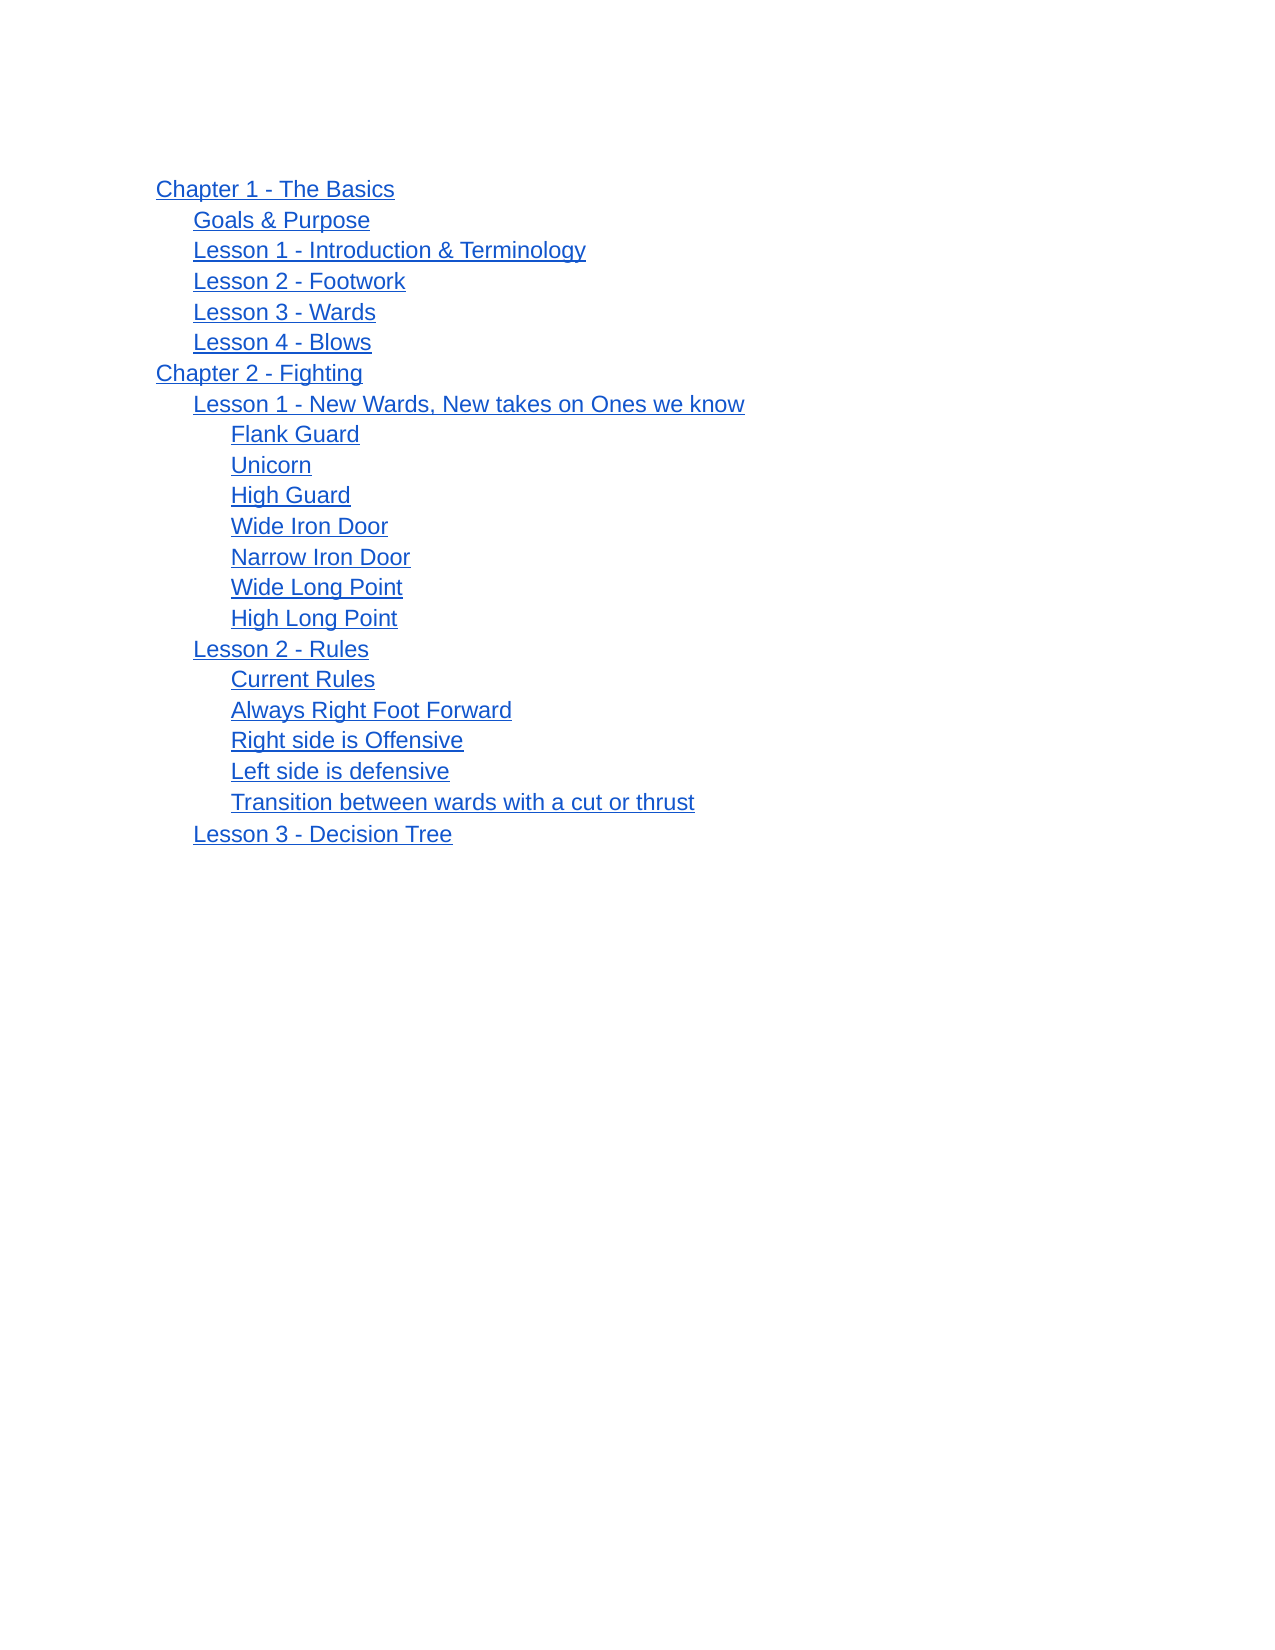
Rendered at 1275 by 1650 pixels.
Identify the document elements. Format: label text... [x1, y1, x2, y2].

text Chapter 1 - The Basics [156, 176, 1157, 202]
text Flank Guard [231, 421, 1157, 447]
text Wide Long Point [231, 574, 1157, 601]
text Current Rules [231, 666, 1157, 692]
text Wide Iron Door [231, 512, 1157, 539]
text Chapter 2 - Fighting [156, 359, 1157, 386]
text Lesson 3 - Decision Tree [193, 819, 1157, 847]
text Goals & Purpose [193, 206, 1157, 233]
text Lesson 3 - Wards [193, 298, 1157, 325]
text Lesson 2 - Rules [193, 635, 1157, 662]
text Left side is defensive [231, 757, 1157, 784]
text Transition between wards with a cut or thrust [231, 788, 1157, 815]
text Right side is Offensive [231, 727, 1157, 754]
text Unicorn [231, 451, 1157, 478]
text High Guard [231, 482, 1157, 509]
text High Long Point [231, 604, 1157, 631]
text Narrow Iron Door [231, 543, 1157, 570]
text Lesson 2 - Footwork [193, 267, 1157, 294]
text Always Right Foot Forward [231, 696, 1157, 723]
text Lesson 1 - Introduction & Terminology [193, 237, 1157, 264]
text Lesson 4 - Blows [193, 329, 1157, 356]
text Lesson 1 - New Wards, New takes on Ones we know [193, 390, 1157, 417]
text  [118, 118, 1157, 176]
